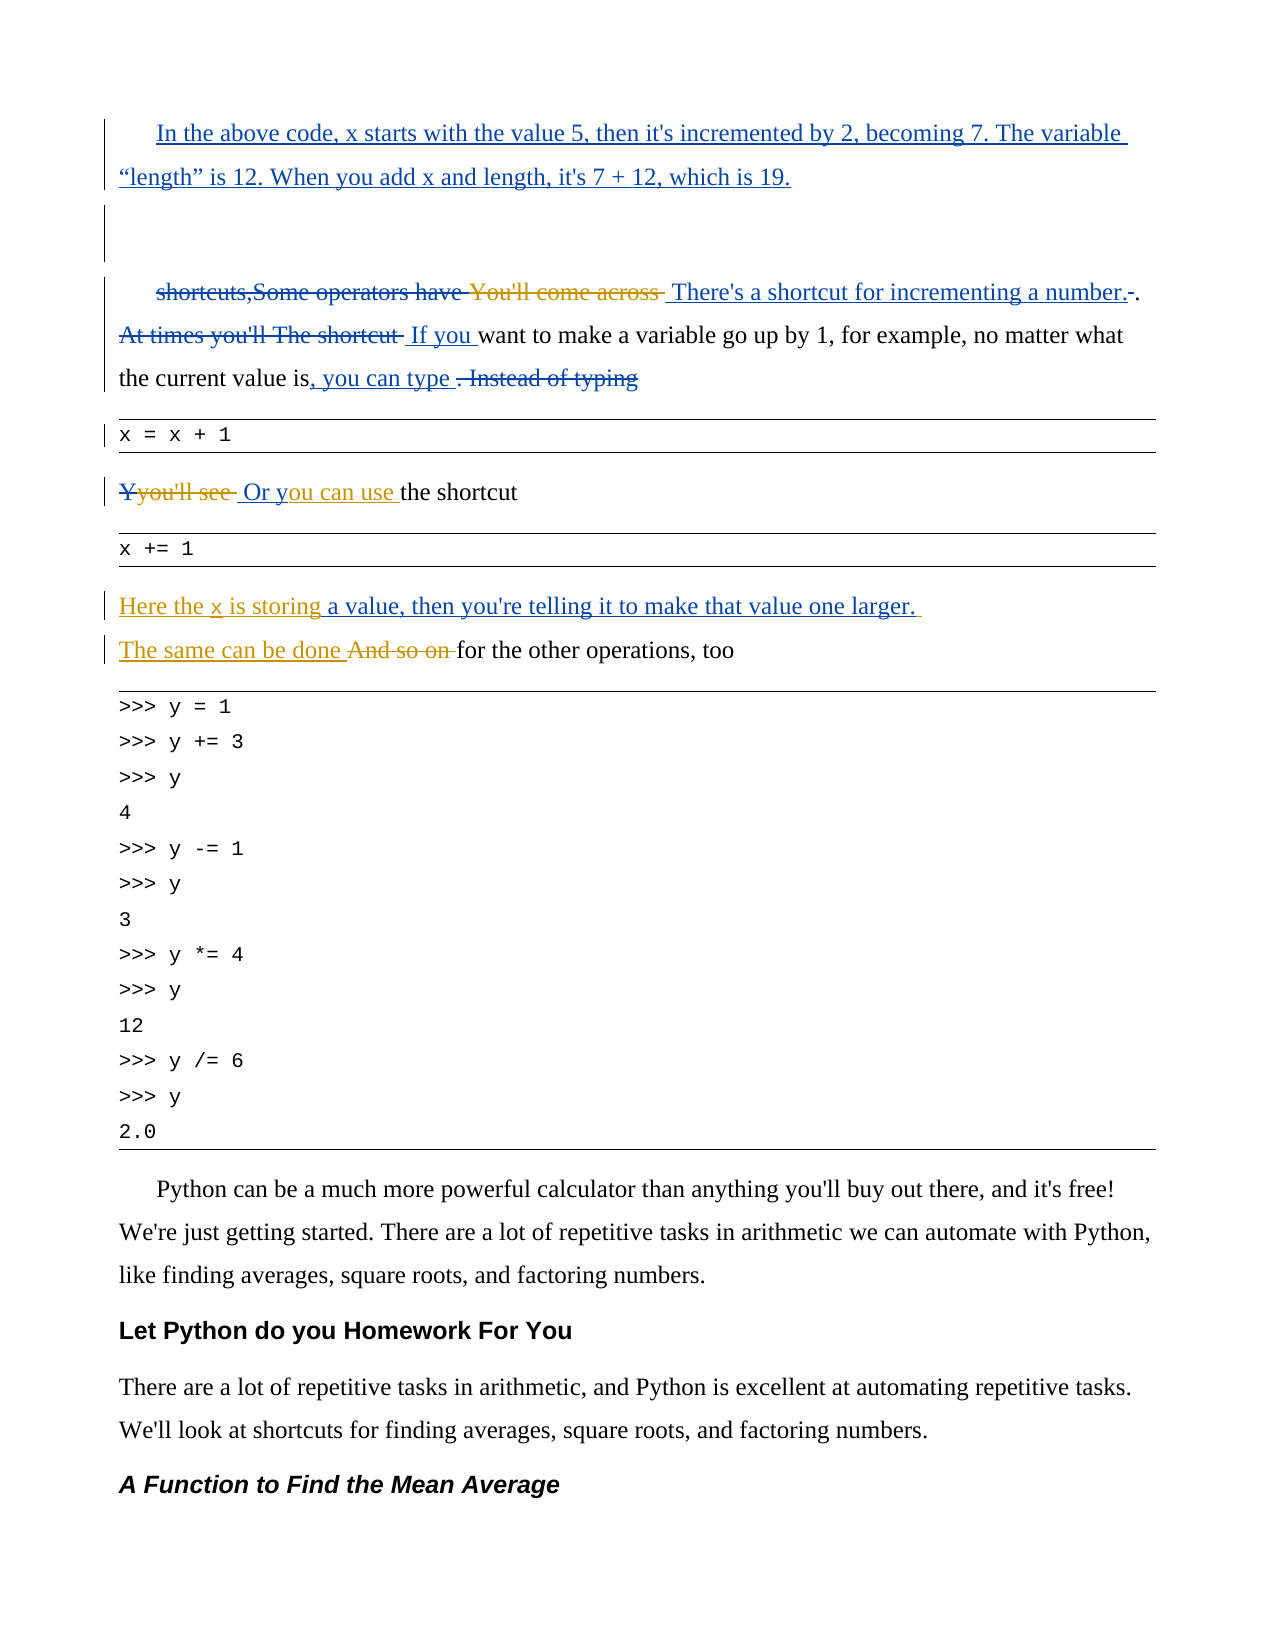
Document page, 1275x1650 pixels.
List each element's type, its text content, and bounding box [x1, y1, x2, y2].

text Python can be a much more powerful calculator than anything you'll buy out there, and it's free! We're just getting started. There are a lot of repetitive tasks in arithmetic we can automate with Python, like finding averages, square roots, and factoring numbers. [118, 1174, 1156, 1289]
text >>> y [118, 1086, 1156, 1109]
text >>> y [118, 979, 1156, 1003]
text >>> y = 1 [118, 692, 1156, 720]
text Here the x is storing a value, then you're telling it to make that value one larger. [118, 591, 1156, 620]
text In the above code, x starts with the value 5, then it's incremented by 2, becoming 7. The variable “length” is 12. When you add x and length, it's 7 + 12, which is 19. [118, 118, 1156, 190]
text >>> y *= 4 [118, 944, 1156, 968]
text 4 [118, 802, 1156, 826]
text >>> y [118, 873, 1156, 897]
text >>> y -= 1 [118, 838, 1156, 861]
text >>> y /= 6 [118, 1050, 1156, 1074]
text The same can be done for the other operations, too [118, 635, 1156, 664]
text Let Python do you Homework For You [118, 1316, 1156, 1345]
text 12 [118, 1015, 1156, 1038]
text x += 1 [118, 534, 1156, 567]
text There are a lot of repetitive tasks in arithmetic, and Python is excellent at automating repetitive tasks. We'll look at shortcuts for finding averages, square roots, and factoring numbers. [118, 1372, 1156, 1443]
text 2.0 [118, 1121, 1156, 1150]
text 3 [118, 908, 1156, 932]
text >>> y [118, 767, 1156, 791]
text A Function to Find the Mean Average [118, 1470, 1156, 1499]
text x = x + 1 [118, 420, 1156, 453]
text Or you can use the shortcut [118, 477, 1156, 506]
text There's a shortcut for incrementing a number.. If you want to make a variable go up by 1, for example, no matter what the current value is, you can type [118, 277, 1156, 392]
text >>> y += 3 [118, 731, 1156, 755]
